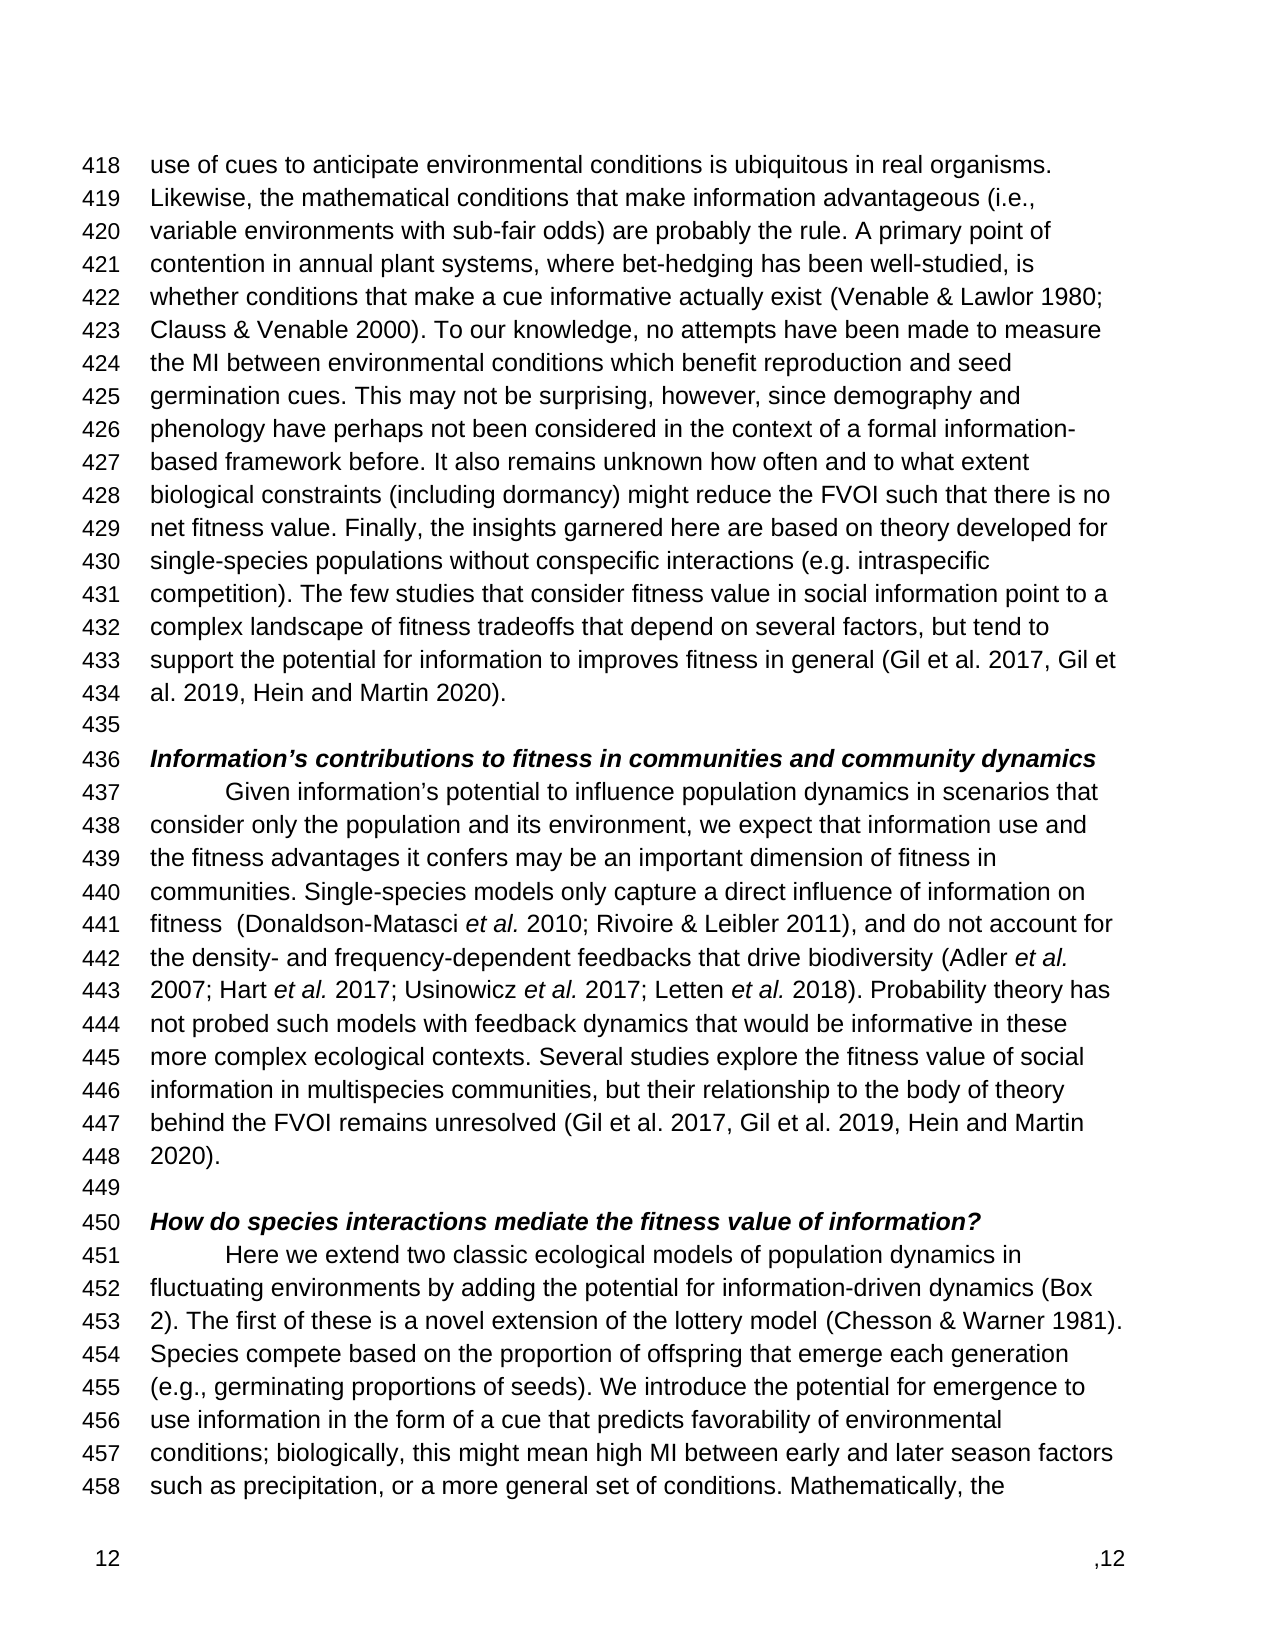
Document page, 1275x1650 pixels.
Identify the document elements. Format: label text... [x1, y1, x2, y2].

text How do species interactions mediate the fitness value of information? [150, 1207, 1125, 1235]
text Given information’s potential to influence population dynamics in scenarios that consider only the population and its environment, we expect that information use and the fitness advantages it confers may be an important dimension of fitness in communities. Single-species models only capture a direct influence of information on fitness (Donaldson-Matasci et al. 2010; Rivoire & Leibler 2011), and do not account for the density- and frequency-dependent feedbacks that drive biodiversity (Adler et al. 2007; Hart et al. 2017; Usinowicz et al. 2017; Letten et al. 2018). Probability theory has not probed such models with feedback dynamics that would be informative in these more complex ecological contexts. Several studies explore the fitness value of social information in multispecies communities, but their relationship to the body of theory behind the FVOI remains unresolved (Gil et al. 2017, Gil et al. 2019, Hein and Martin 2020). [150, 777, 1125, 1169]
text use of cues to anticipate environmental conditions is ubiquitous in real organisms. Likewise, the mathematical conditions that make information advantageous (i.e., variable environments with sub-fair odds) are probably the rule. A primary point of contention in annual plant systems, where bet-hedging has been well-studied, is whether conditions that make a cue informative actually exist (Venable & Lawlor 1980; Clauss & Venable 2000). To our knowledge, no attempts have been made to measure the MI between environmental conditions which benefit reproduction and seed germination cues. This may not be surprising, however, since demography and phenology have perhaps not been considered in the context of a formal information-based framework before. It also remains unknown how often and to what extent biological constraints (including dormancy) might reduce the FVOI such that there is no net fitness value. Finally, the insights garnered here are based on theory developed for single-species populations without conspecific interactions (e.g. intraspecific competition). The few studies that consider fitness value in social information point to a complex landscape of fitness tradeoffs that depend on several factors, but tend to support the potential for information to improves fitness in general (Gil et al. 2017, Gil et al. 2019, Hein and Martin 2020). [150, 150, 1125, 707]
text Here we extend two classic ecological models of population dynamics in fluctuating environments by adding the potential for information-driven dynamics (Box 2). The first of these is a novel extension of the lottery model (Chesson & Warner 1981). Species compete based on the proportion of offspring that emerge each generation (e.g., germinating proportions of seeds). We introduce the potential for emergence to use information in the form of a cue that predicts favorability of environmental conditions; biologically, this might mean high MI between early and later season factors such as precipitation, or a more general set of conditions. Mathematically, the [150, 1240, 1125, 1499]
text Information’s contributions to fitness in communities and community dynamics [150, 744, 1125, 773]
